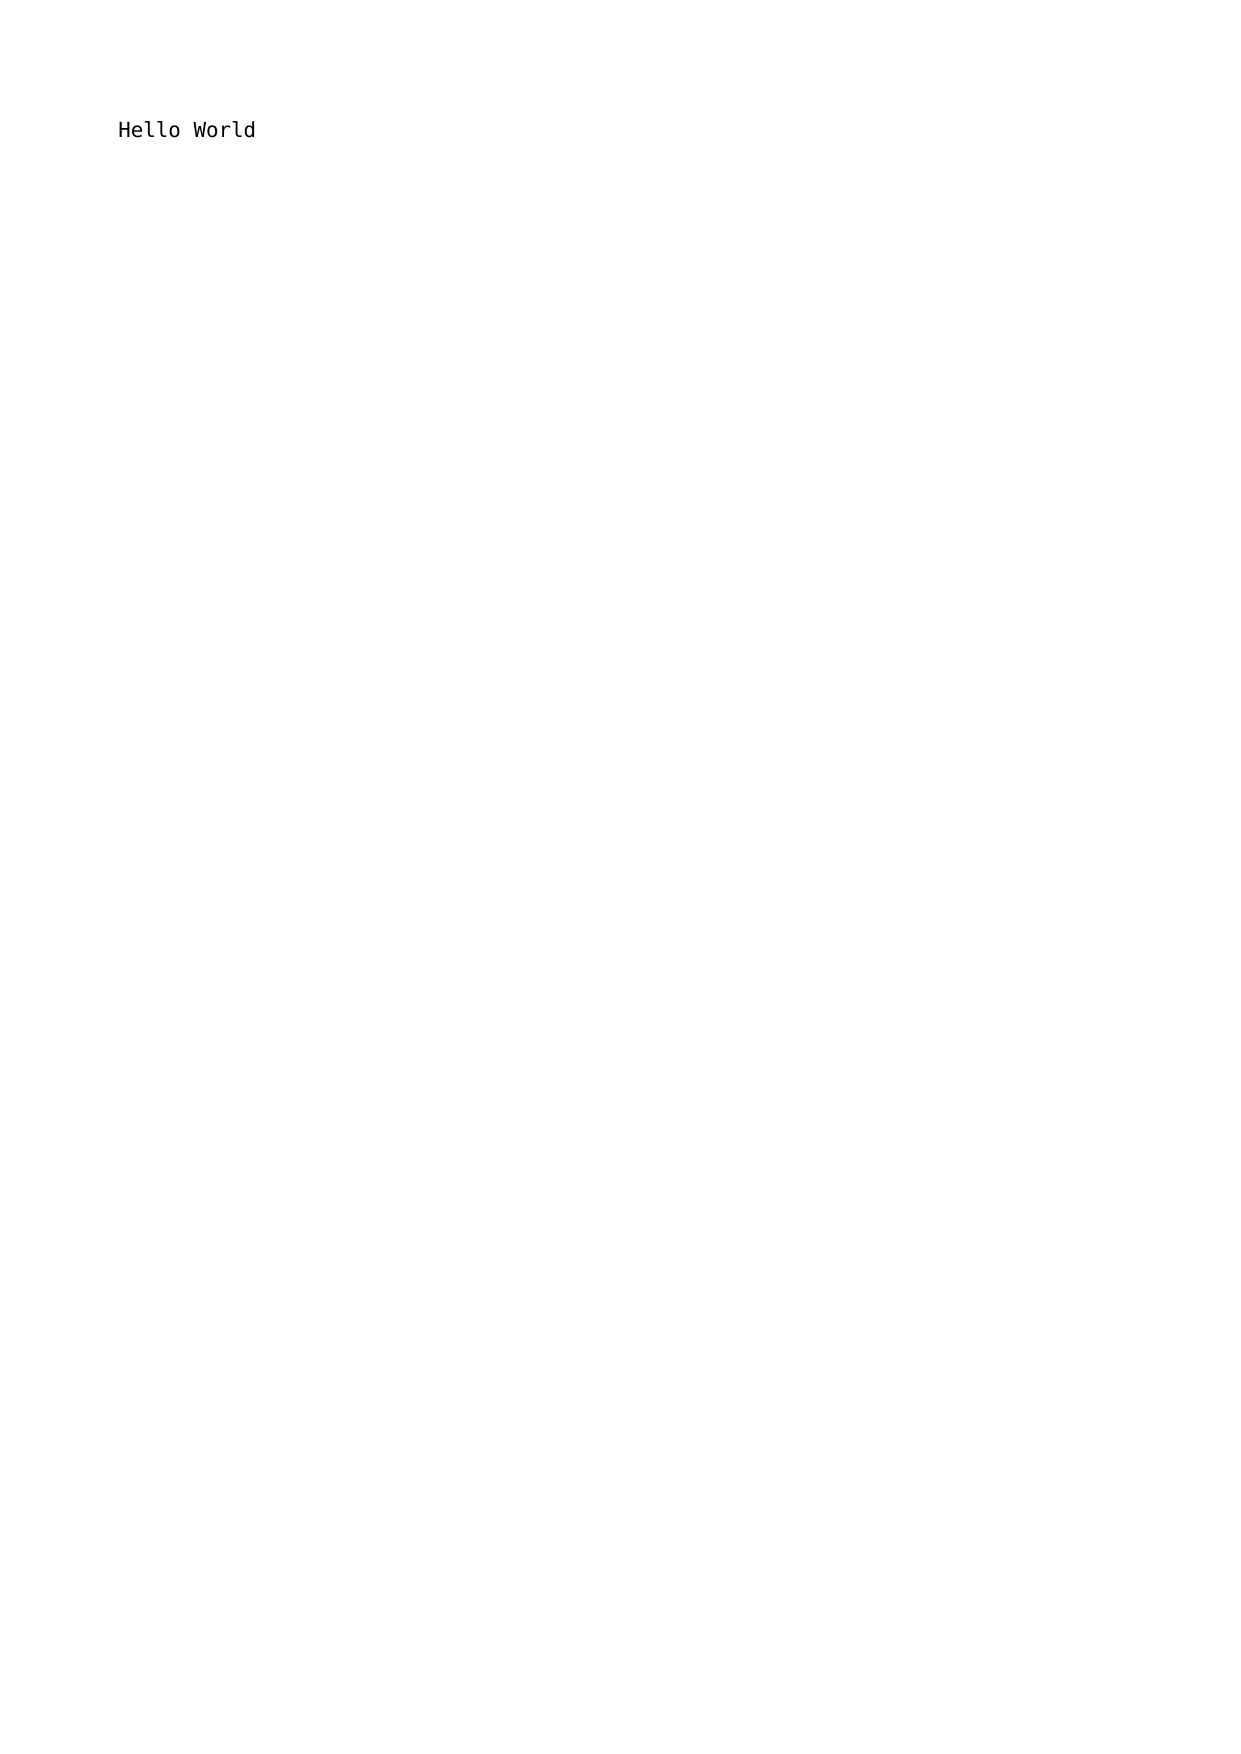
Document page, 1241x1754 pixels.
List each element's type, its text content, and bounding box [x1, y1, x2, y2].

text Hello World [118, 118, 1122, 142]
